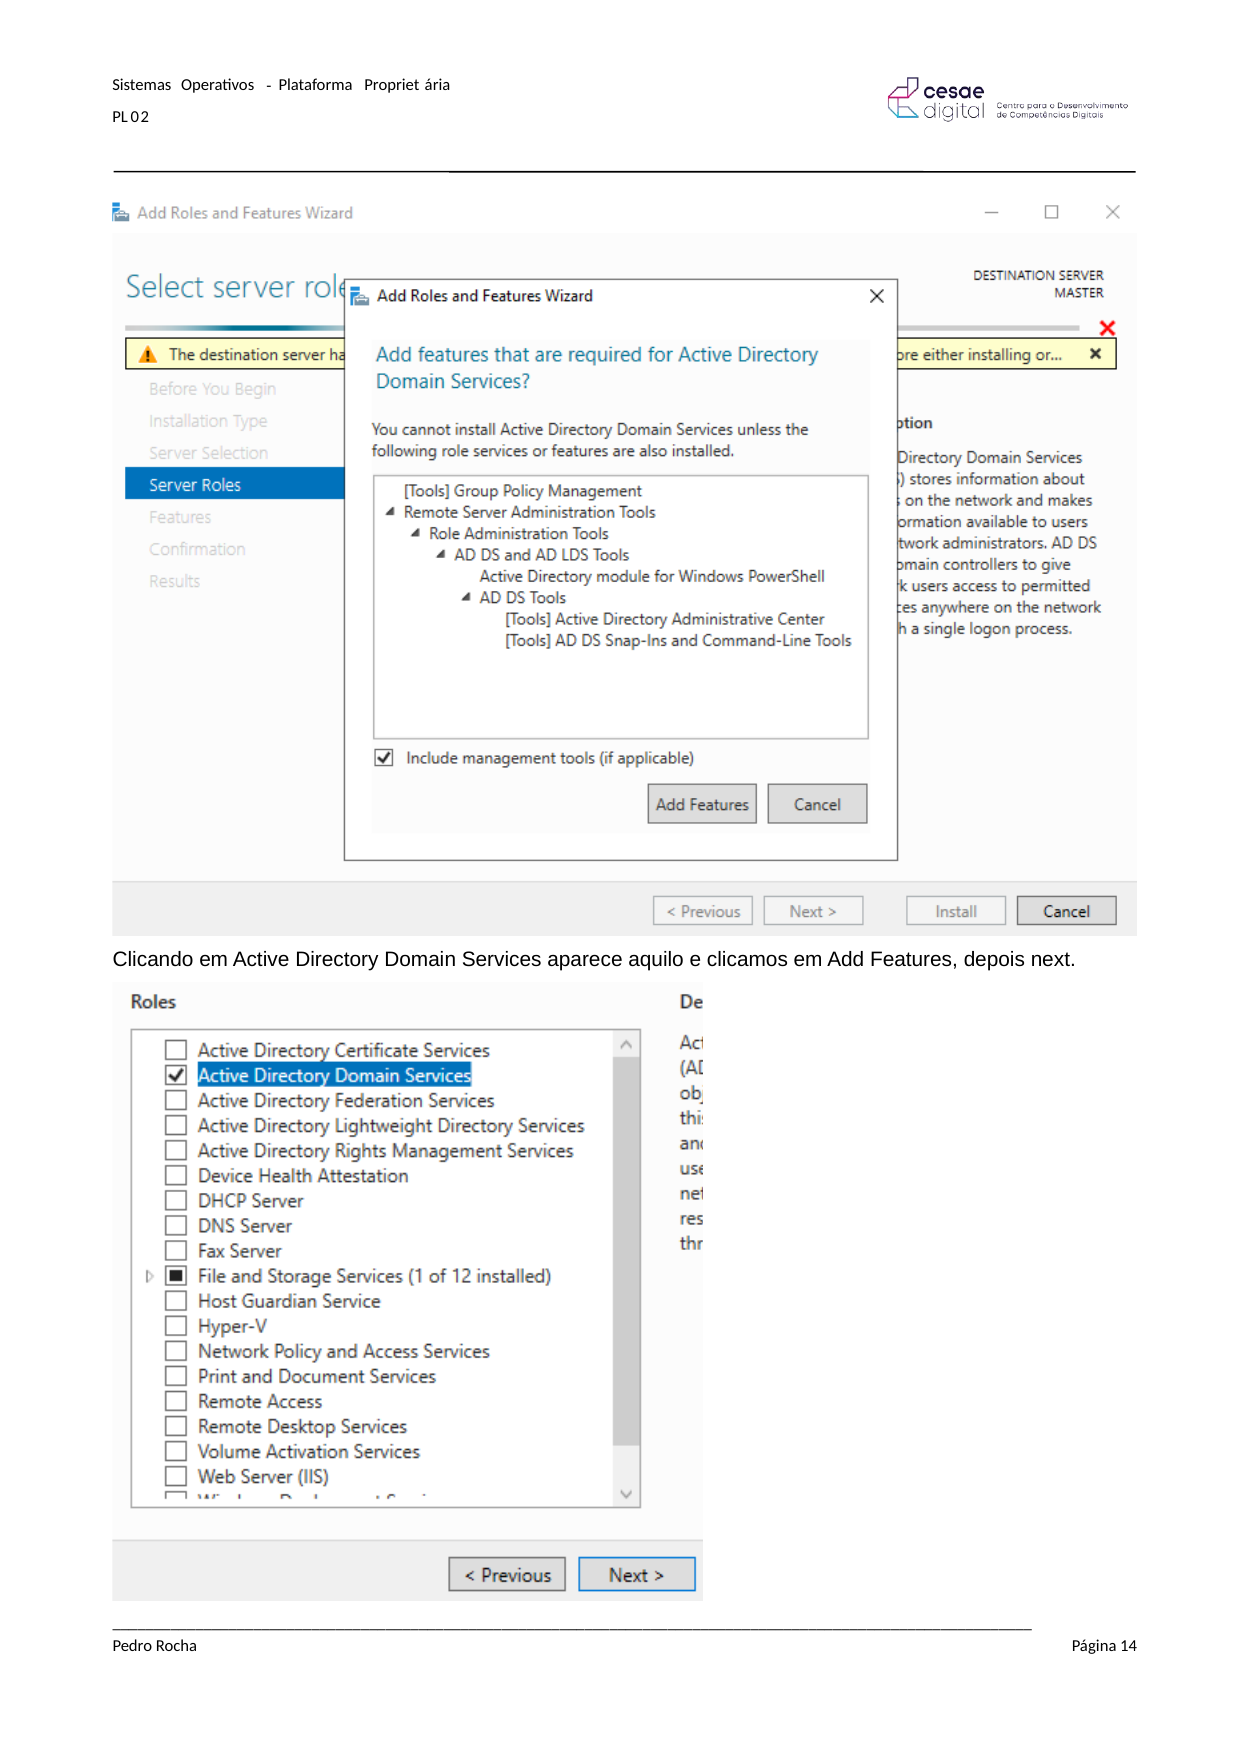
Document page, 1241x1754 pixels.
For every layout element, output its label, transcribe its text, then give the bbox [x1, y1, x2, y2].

text Clicando em Active Directory Domain Services aparece aquilo e clicamos em Add Features, depois next. [112, 947, 1137, 971]
